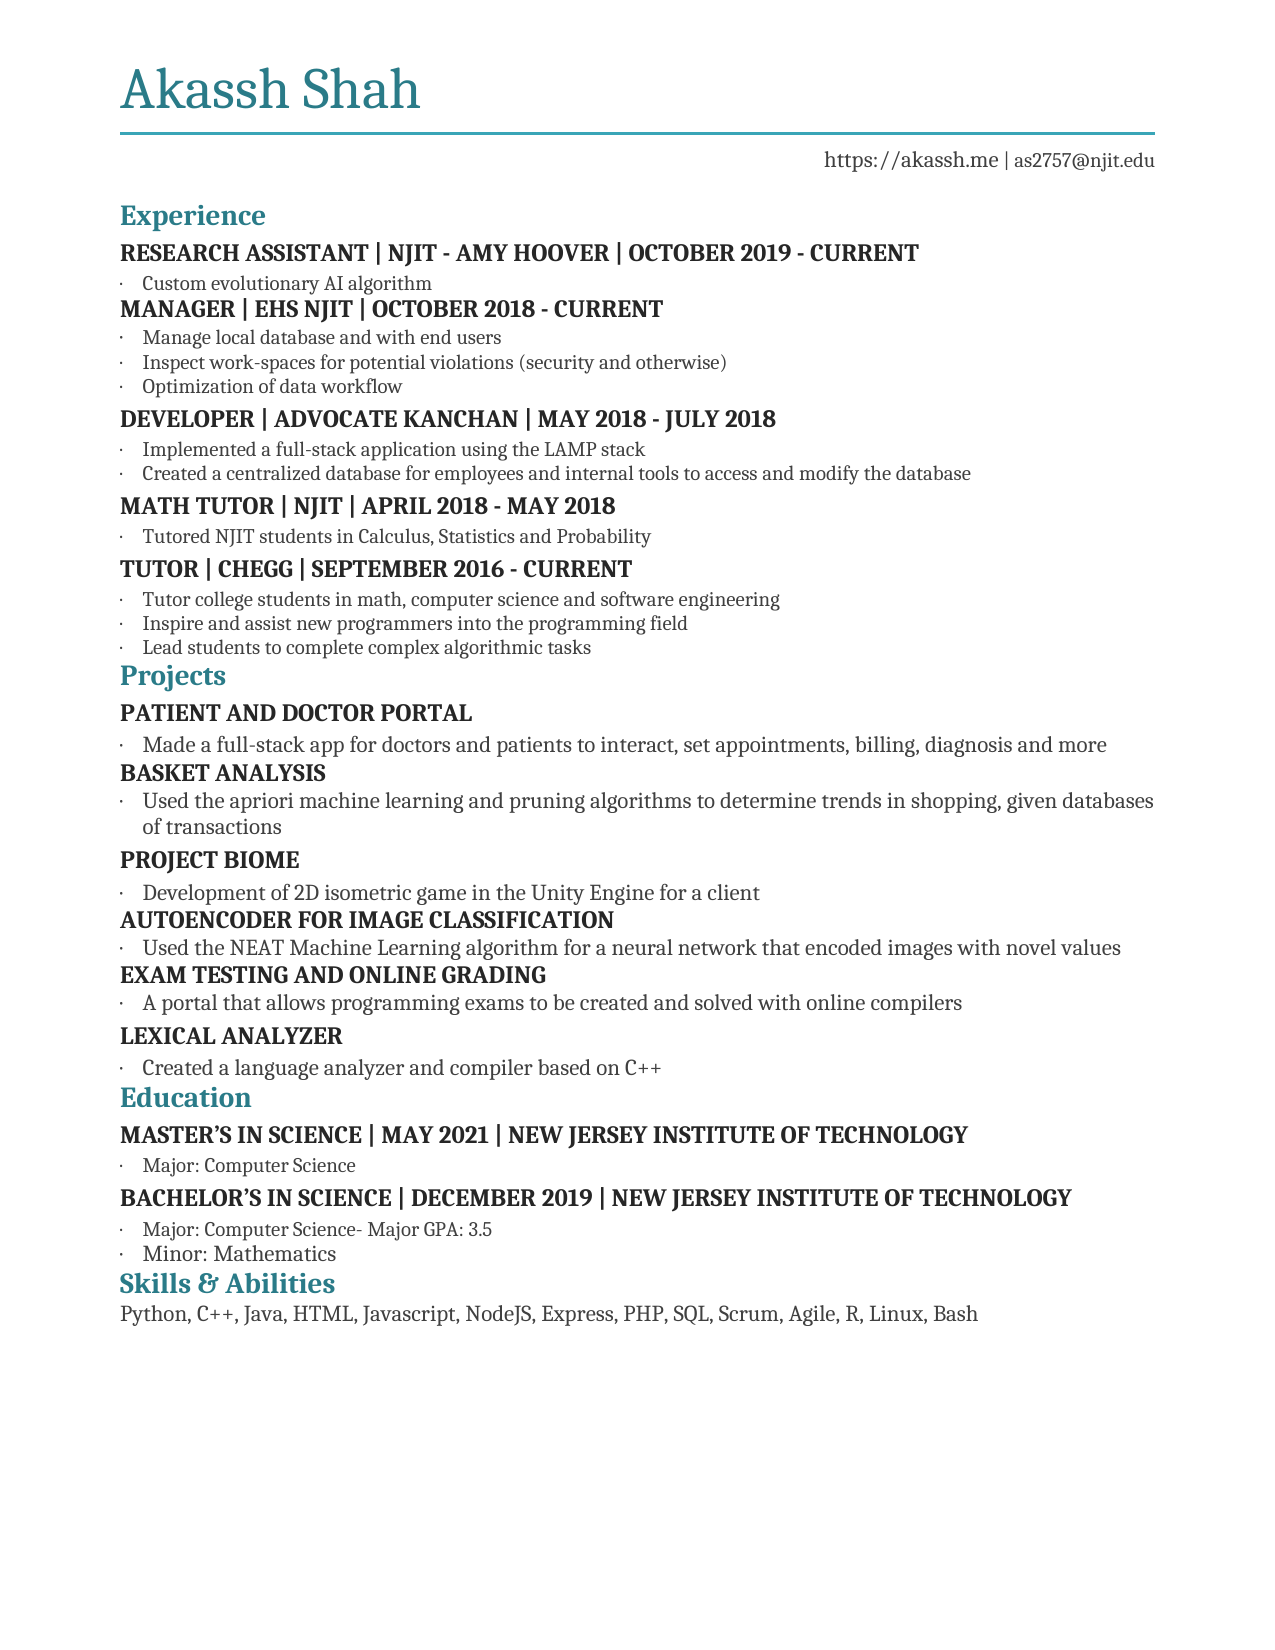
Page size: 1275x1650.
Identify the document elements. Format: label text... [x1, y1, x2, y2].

list Development of 2D isometric game in the Unity Engine for a client [120, 879, 1155, 906]
subtitle Patient and doctor portal [120, 699, 1155, 728]
subtitle Exam testing and online grading [120, 961, 1155, 989]
subtitle Research assistant | NJIT - Amy hoover | October 2019 - current [120, 238, 1155, 267]
subtitle bachelor’s in science | December 2019 | New Jersey institute of technology [120, 1184, 1155, 1213]
subtitle Experience [120, 199, 1155, 232]
subtitle Project Biome [120, 846, 1155, 875]
subtitle Master’s in science | May 2021 | New Jersey institute of technology [120, 1121, 1155, 1150]
list Created a centralized database for employees and internal tools to access and modify the database [120, 461, 1155, 485]
text Python, C++, Java, HTML, Javascript, NodeJS, Express, PHP, SQL, Scrum, Agile, R, Linux, Bash [120, 1301, 1155, 1327]
list Optimization of data workflow [120, 374, 1155, 398]
subtitle Tutor | chegg | September 2016 - Current [120, 555, 1155, 583]
subtitle Education [120, 1081, 1155, 1115]
subtitle Basket analysis [120, 759, 1155, 787]
list Major: Computer Science- Major GPA: 3.5 [120, 1217, 1155, 1241]
subtitle manager | EHS NJIt | October 2018 - current [120, 295, 1155, 324]
list A portal that allows programming exams to be created and solved with online compilers [120, 989, 1155, 1016]
subtitle Math tutor | njit | April 2018 - may 2018 [120, 492, 1155, 520]
subtitle lexical analyzer [120, 1022, 1155, 1051]
list Created a language analyzer and compiler based on C++ [120, 1055, 1155, 1081]
title Akassh Shah [120, 56, 1155, 132]
list Used the apriori machine learning and pruning algorithms to determine trends in shopping, given databases of transactions [120, 787, 1155, 840]
list Implemented a full-stack application using the LAMP stack [120, 437, 1155, 461]
list Made a full-stack app for doctors and patients to interact, set appointments, billing, diagnosis and more [120, 732, 1155, 759]
subtitle Skills & Abilities [120, 1267, 1155, 1301]
list Manage local database and with end users [120, 324, 1155, 350]
list Custom evolutionary AI algorithm [120, 271, 1155, 295]
subtitle autoencoder for image classification [120, 906, 1155, 934]
list Lead students to complete complex algorithmic tasks [120, 636, 1155, 659]
subtitle Projects [120, 659, 1155, 693]
list Used the NEAT Machine Learning algorithm for a neural network that encoded images with novel values [120, 934, 1155, 961]
list Major: Computer Science [120, 1154, 1155, 1178]
subtitle Developer | Advocate kanchan | May 2018 - July 2018 [120, 404, 1155, 433]
list Tutored NJIT students in Calculus, Statistics and Probability [120, 524, 1155, 548]
list Inspect work-spaces for potential violations (security and otherwise) [120, 350, 1155, 374]
text https://akassh.me | as2757@njit.edu [120, 147, 1155, 174]
list Minor: Mathematics [120, 1241, 1155, 1267]
list Inspire and assist new programmers into the programming field [120, 612, 1155, 636]
list Tutor college students in math, computer science and software engineering [120, 588, 1155, 612]
